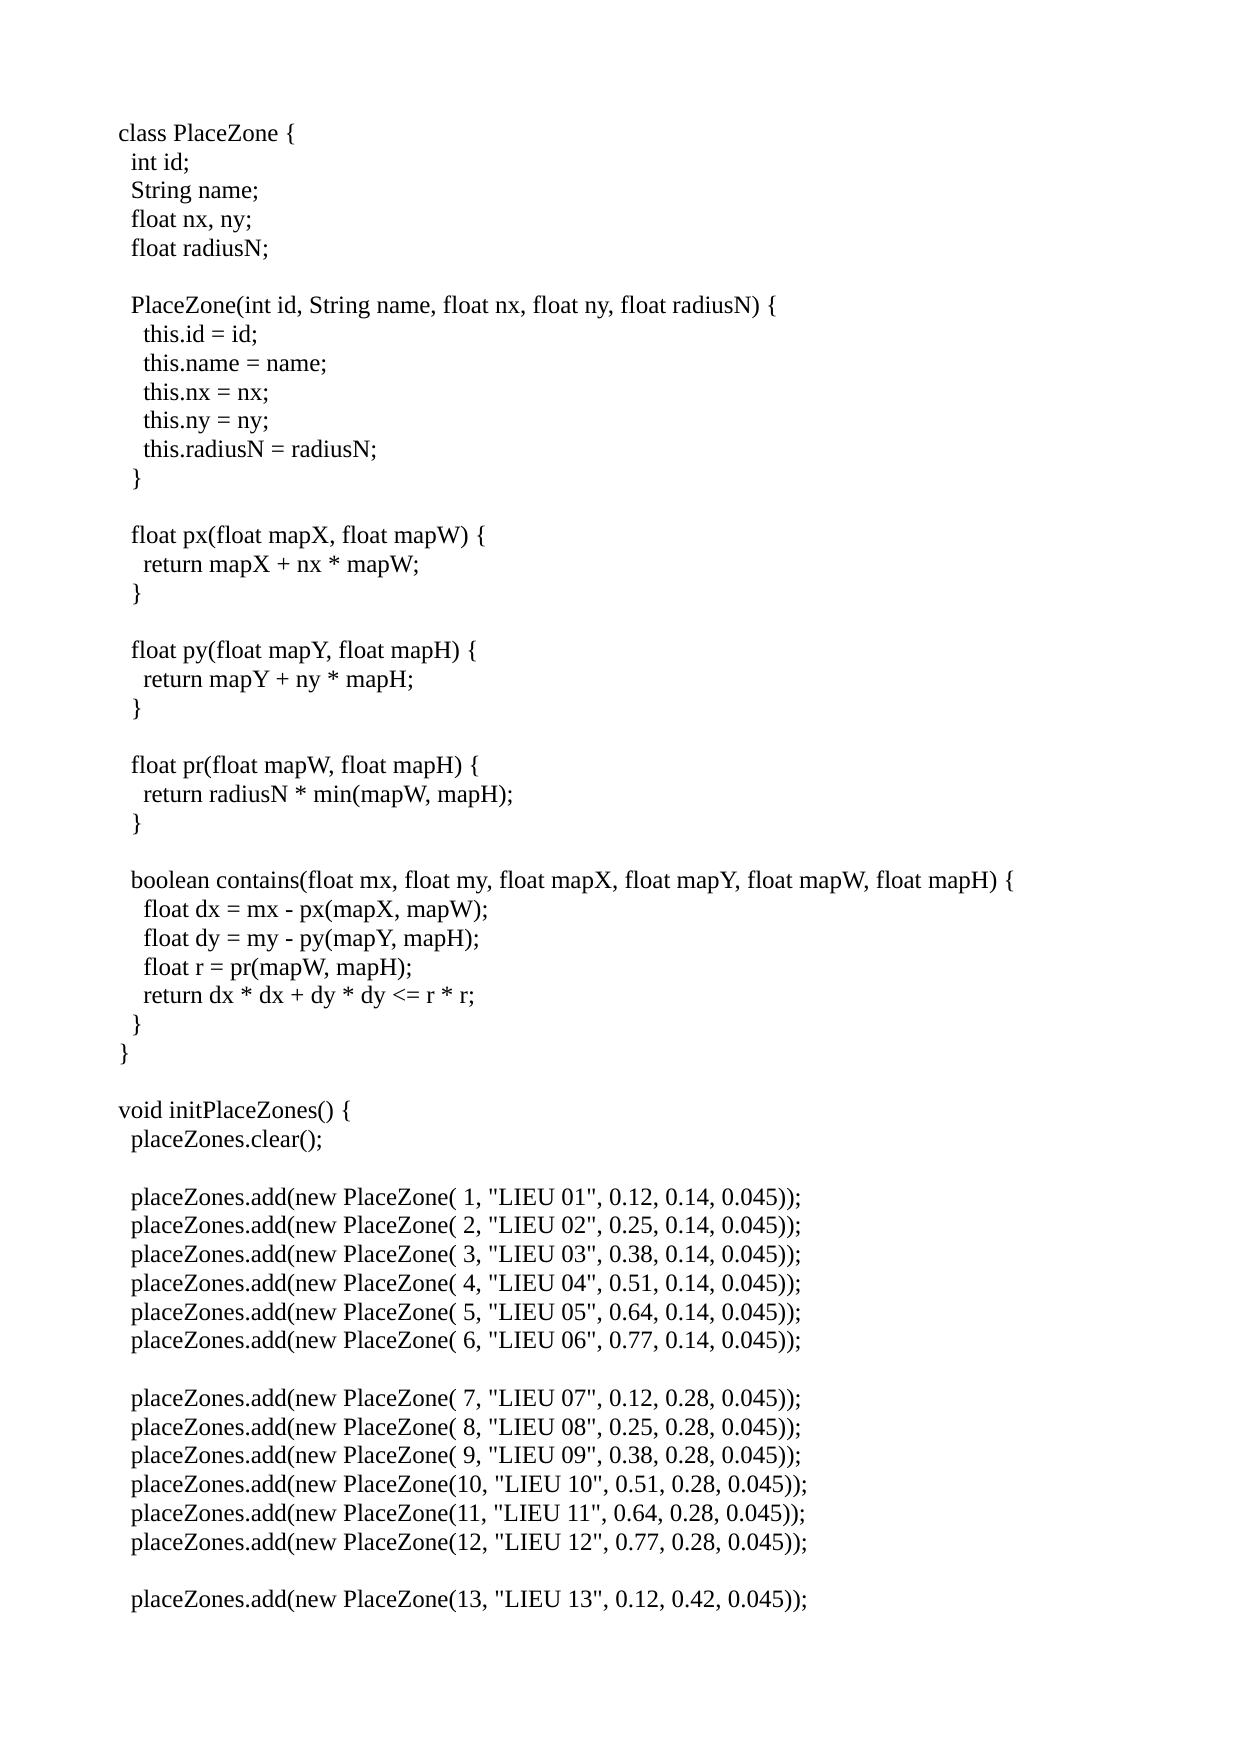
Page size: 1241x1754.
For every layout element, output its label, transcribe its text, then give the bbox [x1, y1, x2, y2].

text int id; [118, 147, 1122, 176]
text void initPlaceZones() { [118, 1096, 1122, 1124]
text float pr(float mapW, float mapH) { [118, 751, 1122, 779]
text return mapY + ny * mapH; [118, 664, 1122, 693]
text placeZones.add(new PlaceZone( 5, "LIEU 05", 0.64, 0.14, 0.045)); [118, 1297, 1122, 1326]
text placeZones.add(new PlaceZone( 4, "LIEU 04", 0.51, 0.14, 0.045)); [118, 1268, 1122, 1297]
text } [118, 463, 1122, 492]
text placeZones.add(new PlaceZone( 1, "LIEU 01", 0.12, 0.14, 0.045)); [118, 1182, 1122, 1211]
text float r = pr(mapW, mapH); [118, 952, 1122, 981]
text placeZones.clear(); [118, 1124, 1122, 1153]
text placeZones.add(new PlaceZone(10, "LIEU 10", 0.51, 0.28, 0.045)); [118, 1469, 1122, 1498]
text return dx * dx + dy * dy <= r * r; [118, 981, 1122, 1009]
text float py(float mapY, float mapH) { [118, 636, 1122, 664]
text return radiusN * min(mapW, mapH); [118, 779, 1122, 808]
text placeZones.add(new PlaceZone( 7, "LIEU 07", 0.12, 0.28, 0.045)); [118, 1383, 1122, 1412]
text } [118, 693, 1122, 722]
text this.radiusN = radiusN; [118, 434, 1122, 463]
text placeZones.add(new PlaceZone(11, "LIEU 11", 0.64, 0.28, 0.045)); [118, 1498, 1122, 1527]
text float dx = mx - px(mapX, mapW); [118, 894, 1122, 923]
text this.ny = ny; [118, 406, 1122, 434]
text placeZones.add(new PlaceZone( 8, "LIEU 08", 0.25, 0.28, 0.045)); [118, 1412, 1122, 1441]
text float dy = my - py(mapY, mapH); [118, 923, 1122, 952]
text class PlaceZone { [118, 118, 1122, 147]
text } [118, 1038, 1122, 1067]
text } [118, 1009, 1122, 1038]
text placeZones.add(new PlaceZone( 2, "LIEU 02", 0.25, 0.14, 0.045)); [118, 1211, 1122, 1239]
text this.nx = nx; [118, 377, 1122, 406]
text placeZones.add(new PlaceZone(12, "LIEU 12", 0.77, 0.28, 0.045)); [118, 1527, 1122, 1556]
text float nx, ny; [118, 204, 1122, 233]
text this.id = id; [118, 319, 1122, 348]
text float px(float mapX, float mapW) { [118, 521, 1122, 549]
text PlaceZone(int id, String name, float nx, float ny, float radiusN) { [118, 291, 1122, 319]
text boolean contains(float mx, float my, float mapX, float mapY, float mapW, float mapH) { [118, 866, 1122, 894]
text placeZones.add(new PlaceZone( 6, "LIEU 06", 0.77, 0.14, 0.045)); [118, 1326, 1122, 1354]
text float radiusN; [118, 233, 1122, 262]
text placeZones.add(new PlaceZone( 3, "LIEU 03", 0.38, 0.14, 0.045)); [118, 1239, 1122, 1268]
text String name; [118, 176, 1122, 204]
text this.name = name; [118, 348, 1122, 377]
text placeZones.add(new PlaceZone( 9, "LIEU 09", 0.38, 0.28, 0.045)); [118, 1441, 1122, 1469]
text placeZones.add(new PlaceZone(13, "LIEU 13", 0.12, 0.42, 0.045)); [118, 1584, 1122, 1613]
text return mapX + nx * mapW; [118, 549, 1122, 578]
text } [118, 808, 1122, 837]
text } [118, 578, 1122, 607]
